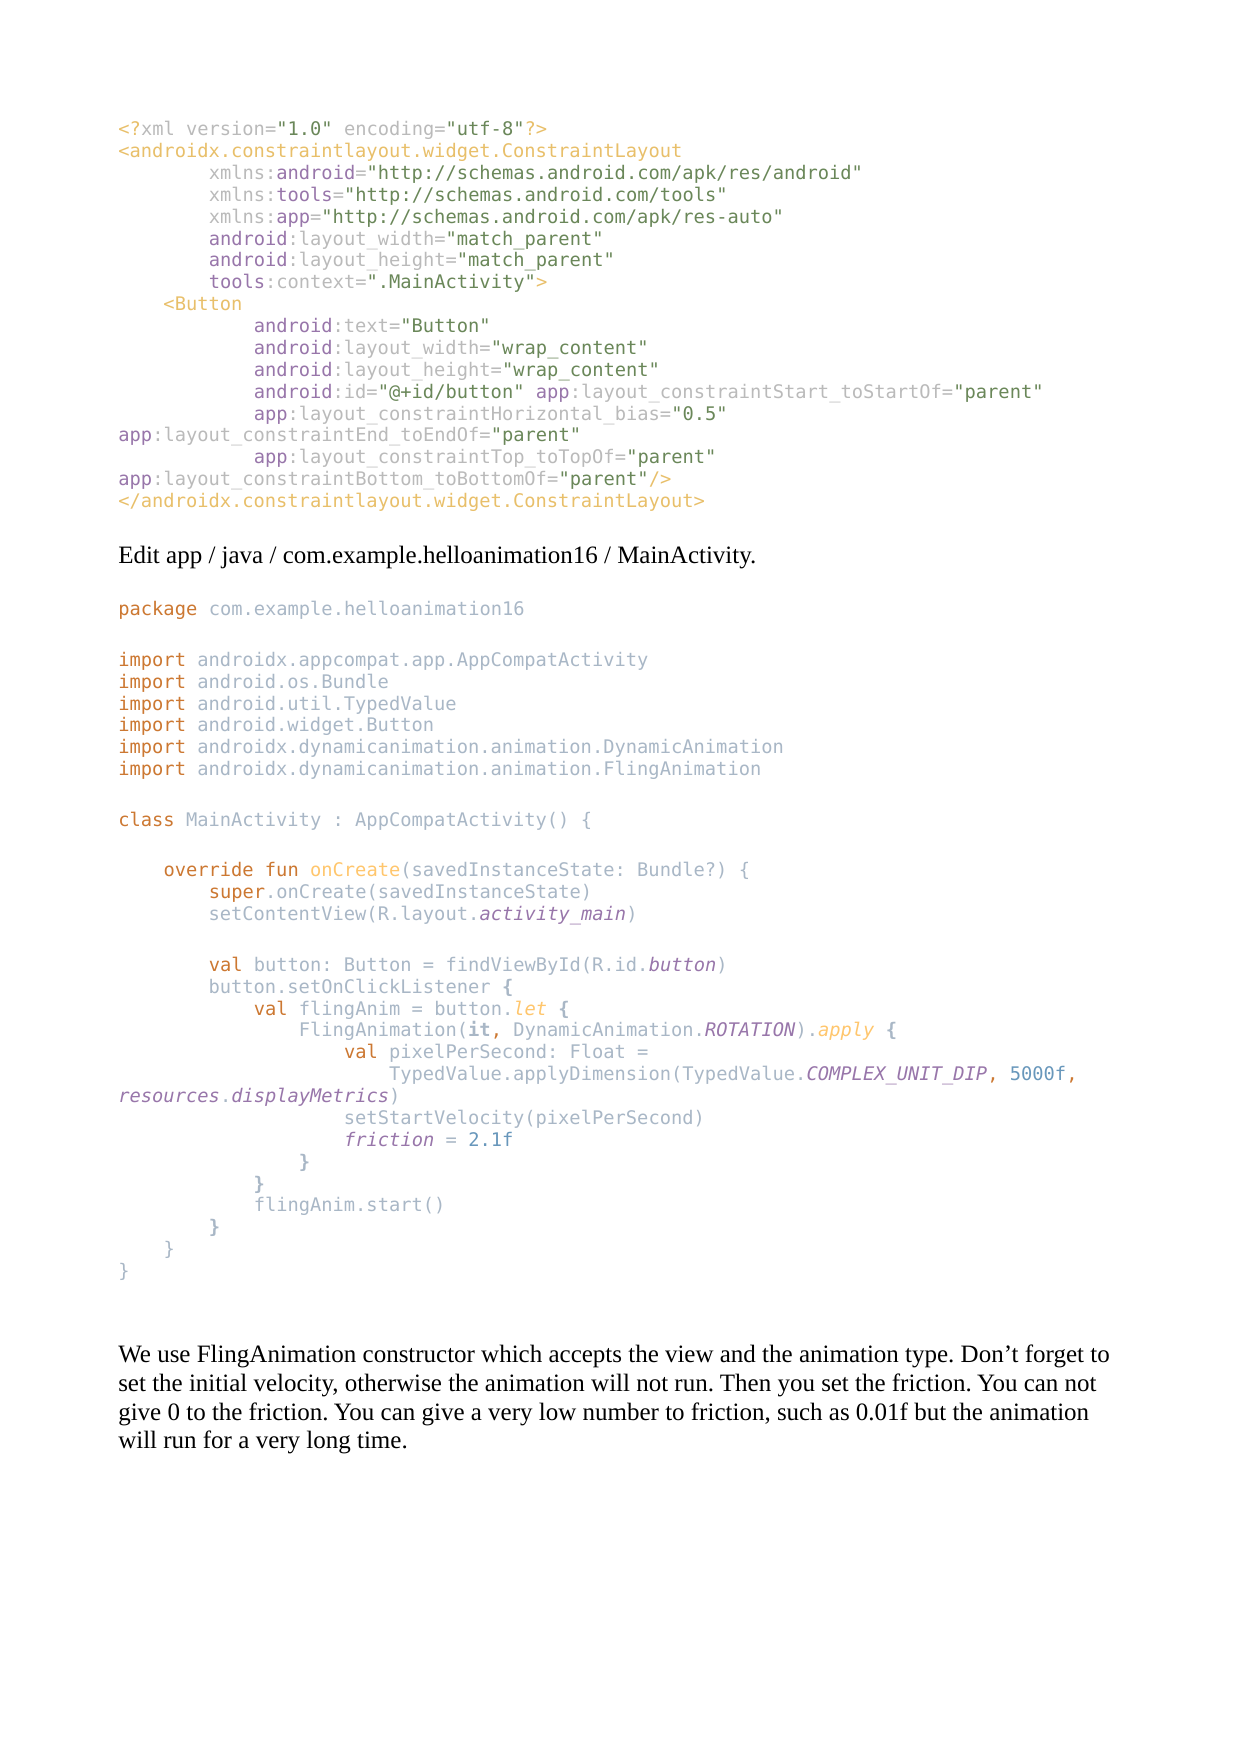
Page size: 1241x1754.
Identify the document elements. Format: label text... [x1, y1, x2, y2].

text We use FlingAnimation constructor which accepts the view and the animation type. Don’t forget to set the initial velocity, otherwise the animation will not run. Then you set the friction. You can not give 0 to the friction. You can give a very low number to friction, such as 0.01f but the animation will run for a very long time. [118, 1339, 1122, 1454]
text Edit app / java / com.example.helloanimation16 / MainActivity. [118, 541, 1122, 569]
text package com.example.helloanimation16 import androidx.appcompat.app.AppCompatActivity import android.os.Bundle import android.util.TypedValue import android.widget.Button import androidx.dynamicanimation.animation.DynamicAnimation import androidx.dynamicanimation.animation.FlingAnimation class MainActivity : AppCompatActivity() { override fun onCreate(savedInstanceState: Bundle?) { super.onCreate(savedInstanceState) setContentView(R.layout.activity_main) val button: Button = findViewById(R.id.button) button.setOnClickListener { val flingAnim = button.let { FlingAnimation(it, DynamicAnimation.ROTATION).apply { val pixelPerSecond: Float = TypedValue.applyDimension(TypedValue.COMPLEX_UNIT_DIP, 5000f, resources.displayMetrics) setStartVelocity(pixelPerSecond) friction = 2.1f } } flingAnim.start() } } } [118, 598, 1122, 1282]
text <?xml version="1.0" encoding="utf-8"?> <androidx.constraintlayout.widget.ConstraintLayout xmlns:android="http://schemas.android.com/apk/res/android" xmlns:tools="http://schemas.android.com/tools" xmlns:app="http://schemas.android.com/apk/res-auto" android:layout_width="match_parent" android:layout_height="match_parent" tools:context=".MainActivity"> <Button android:text="Button" android:layout_width="wrap_content" android:layout_height="wrap_content" android:id="@+id/button" app:layout_constraintStart_toStartOf="parent" app:layout_constraintHorizontal_bias="0.5" app:layout_constraintEnd_toEndOf="parent" app:layout_constraintTop_toTopOf="parent" app:layout_constraintBottom_toBottomOf="parent"/> </androidx.constraintlayout.widget.ConstraintLayout> [118, 118, 1122, 512]
